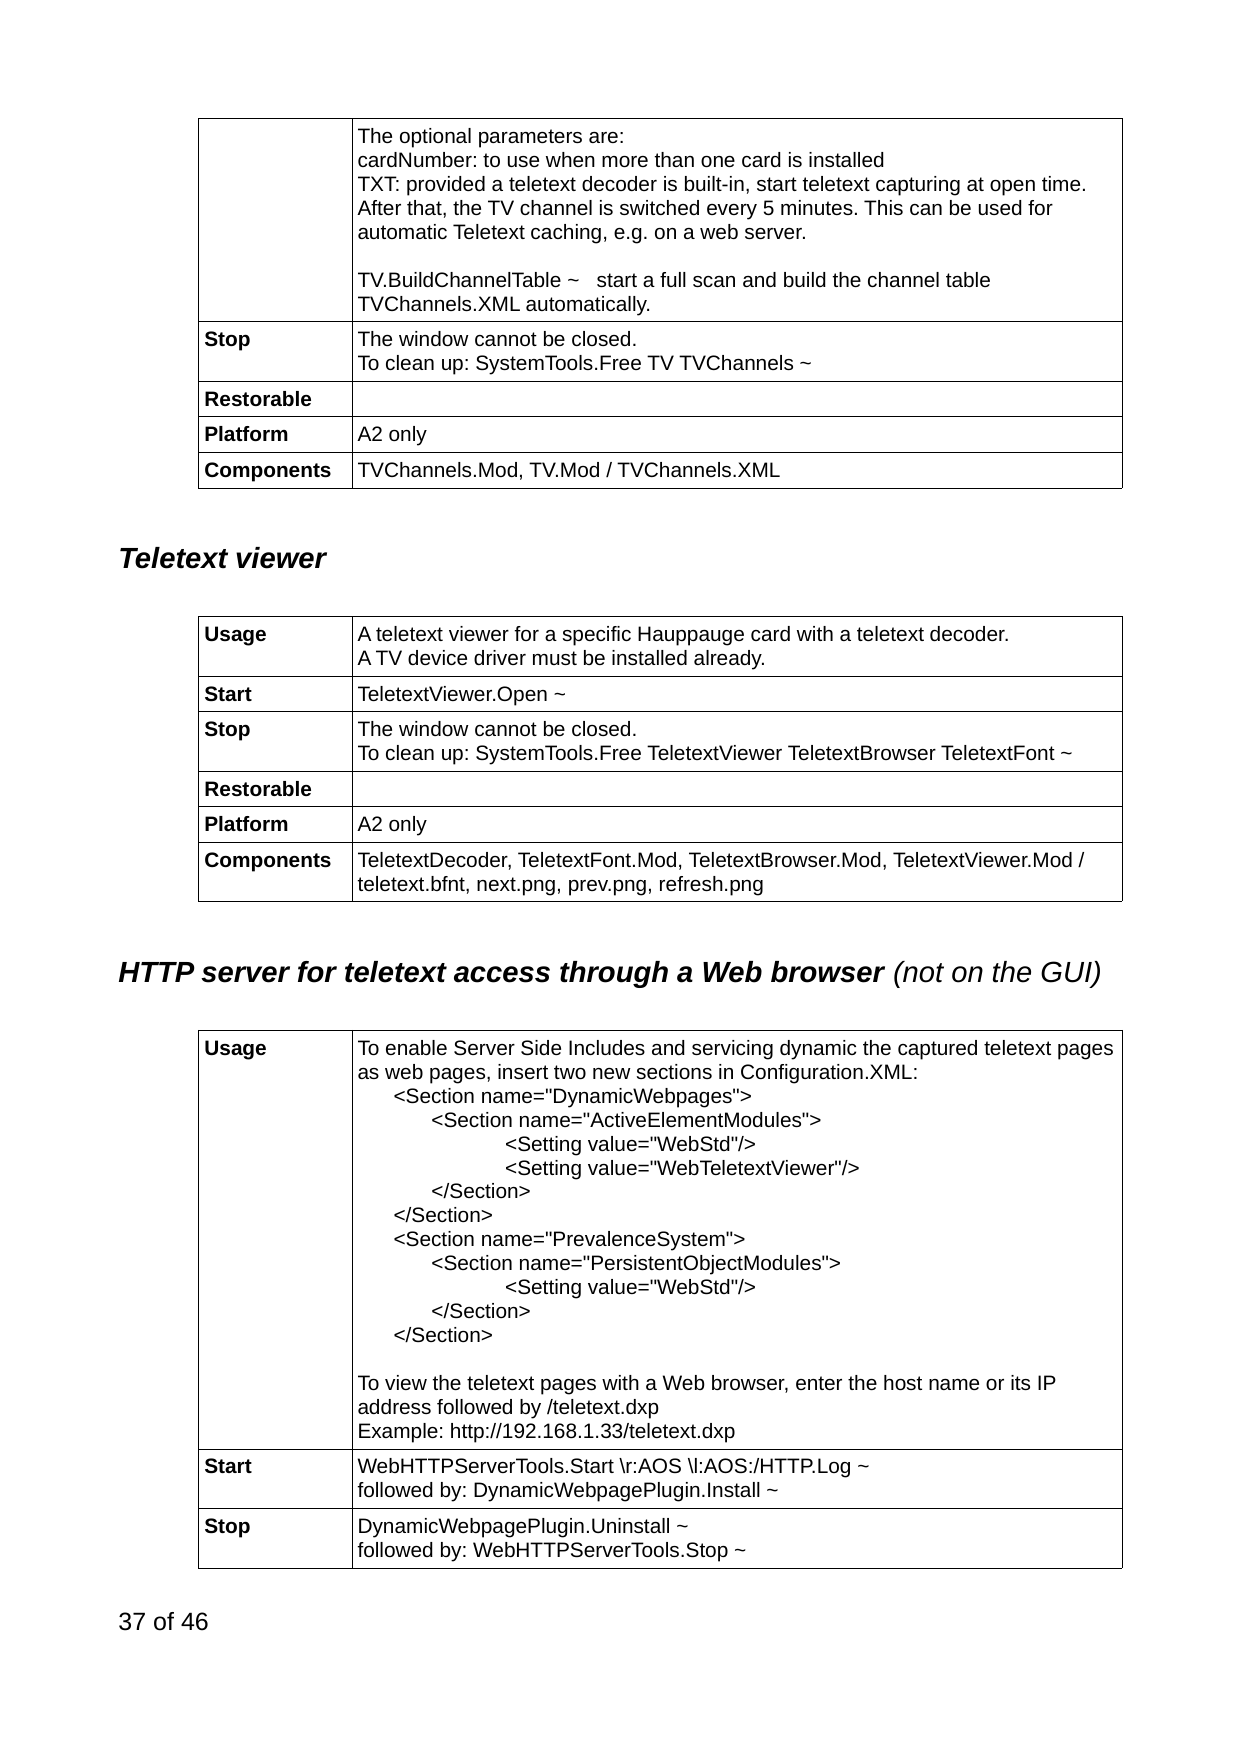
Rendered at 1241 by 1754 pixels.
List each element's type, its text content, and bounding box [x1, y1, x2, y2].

table_cell Components [199, 453, 352, 487]
table_cell Stop [199, 712, 352, 771]
table_cell Platform [199, 417, 352, 452]
table_cell The optional parameters are: cardNumber: to use when more than one card is installed TXT: provided a teletext decoder is built-in, start teletext capturing at open time. After that, the TV channel is switched every 5 minutes. This can be used for automatic Teletext caching, e.g. on a web server. TV.BuildChannelTable ~ start a full scan and build the channel table TVChannels.XML automatically. [353, 119, 1122, 321]
table_cell DynamicWebpagePlugin.Uninstall ~ followed by: WebHTTPServerTools.Stop ~ [353, 1509, 1122, 1567]
table_cell TeletextViewer.Open ~ [353, 677, 1122, 711]
table_cell The window cannot be closed. To clean up: SystemTools.Free TeletextViewer TeletextBrowser TeletextFont ~ [353, 712, 1122, 771]
table_cell TVChannels.Mod, TV.Mod / TVChannels.XML [353, 453, 1122, 487]
table_cell A2 only [353, 417, 1122, 452]
table_cell [199, 119, 352, 321]
subtitle HTTP server for teletext access through a Web browser (not on the GUI) [118, 955, 1122, 988]
table_cell [353, 382, 1122, 416]
table_cell Restorable [199, 772, 352, 806]
table_header A teletext viewer for a specific Hauppauge card with a teletext decoder. A TV device driver must be installed already. [353, 617, 1122, 676]
table_cell Stop [199, 1509, 352, 1567]
table_cell [353, 772, 1122, 806]
table_cell The window cannot be closed. To clean up: SystemTools.Free TV TVChannels ~ [353, 322, 1122, 381]
table_cell Start [199, 1450, 352, 1508]
table_cell Stop [199, 322, 352, 381]
table_cell A2 only [353, 807, 1122, 842]
table_cell Platform [199, 807, 352, 842]
table_cell WebHTTPServerTools.Start \r:AOS \l:AOS:/HTTP.Log ~ followed by: DynamicWebpagePlugin.Install ~ [353, 1450, 1122, 1508]
subtitle Teletext viewer [118, 541, 1122, 575]
table_cell Components [199, 843, 352, 901]
table_header Usage [199, 1031, 352, 1448]
table_cell Restorable [199, 382, 352, 416]
table_header Usage [199, 617, 352, 676]
table_cell Start [199, 677, 352, 711]
table_header To enable Server Side Includes and servicing dynamic the captured teletext pages as web pages, insert two new sections in Configuration.XML: <Section name="DynamicWebpages"> <Section name="ActiveElementModules"> <Setting value="WebStd"/> <Setting value="WebTeletextViewer"/> </Section> </Section> <Section name="PrevalenceSystem"> <Section name="PersistentObjectModules"> <Setting value="WebStd"/> </Section> </Section> To view the teletext pages with a Web browser, enter the host name or its IP address followed by /teletext.dxp Example: http://192.168.1.33/teletext.dxp [353, 1031, 1122, 1448]
table_cell TeletextDecoder, TeletextFont.Mod, TeletextBrowser.Mod, TeletextViewer.Mod / teletext.bfnt, next.png, prev.png, refresh.png [353, 843, 1122, 901]
